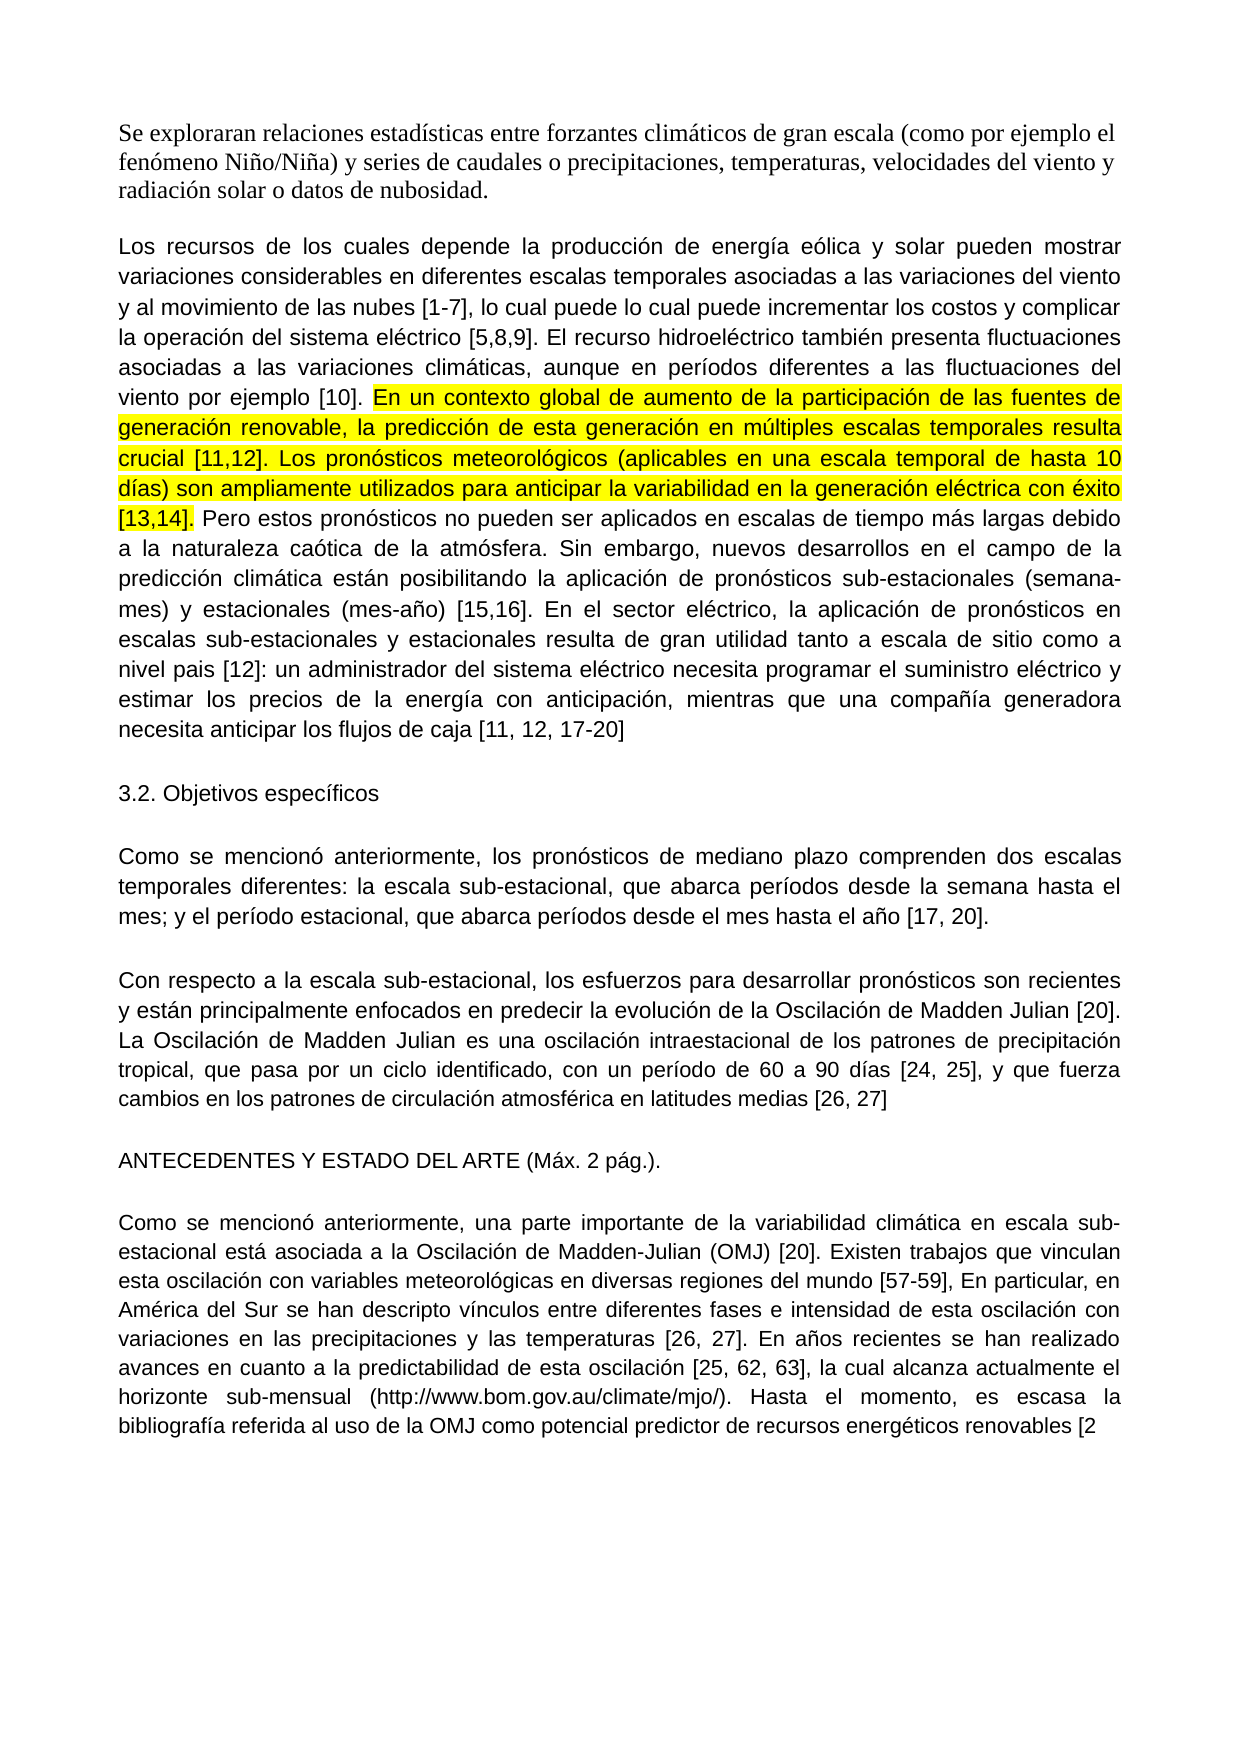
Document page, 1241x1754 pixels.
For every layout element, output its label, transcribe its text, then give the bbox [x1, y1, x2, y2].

text ANTECEDENTES Y ESTADO DEL ARTE (Máx. 2 pág.). [118, 1148, 1122, 1173]
text Se exploraran relaciones estadísticas entre forzantes climáticos de gran escala (como por ejemplo el fenómeno Niño/Niña) y series de caudales o precipitaciones, temperaturas, velocidades del viento y radiación solar o datos de nubosidad. [118, 118, 1122, 204]
text Con respecto a la escala sub-estacional, los esfuerzos para desarrollar pronósticos son recientes y están principalmente enfocados en predecir la evolución de la Oscilación de Madden Julian [20]. La Oscilación de Madden Julian es una oscilación intraestacional de los patrones de precipitación tropical, que pasa por un ciclo identificado, con un período de 60 a 90 días [24, 25], y que fuerza cambios en los patrones de circulación atmosférica en latitudes medias [26, 27] [118, 967, 1122, 1111]
text Los recursos de los cuales depende la producción de energía eólica y solar pueden mostrar variaciones considerables en diferentes escalas temporales asociadas a las variaciones del viento y al movimiento de las nubes [1-7], lo cual puede lo cual puede incrementar los costos y complicar la operación del sistema eléctrico [5,8,9]. El recurso hidroeléctrico también presenta fluctuaciones asociadas a las variaciones climáticas, aunque en períodos diferentes a las fluctuaciones del viento por ejemplo [10]. En un contexto global de aumento de la participación de las fuentes de generación renovable, la predicción de esta generación en múltiples escalas temporales resulta crucial [11,12]. Los pronósticos meteorológicos (aplicables en una escala temporal de hasta 10 días) son ampliamente utilizados para anticipar la variabilidad en la generación eléctrica con éxito [13,14]. Pero estos pronósticos no pueden ser aplicados en escalas de tiempo más largas debido a la naturaleza caótica de la atmósfera. Sin embargo, nuevos desarrollos en el campo de la predicción climática están posibilitando la aplicación de pronósticos sub-estacionales (semana-mes) y estacionales (mes-año) [15,16]. En el sector eléctrico, la aplicación de pronósticos en escalas sub-estacionales y estacionales resulta de gran utilidad tanto a escala de sitio como a nivel pais [12]: un administrador del sistema eléctrico necesita programar el suministro eléctrico y estimar los precios de la energía con anticipación, mientras que una compañía generadora necesita anticipar los flujos de caja [11, 12, 17-20] [118, 233, 1122, 743]
text Como se mencionó anteriormente, los pronósticos de mediano plazo comprenden dos escalas temporales diferentes: la escala sub-estacional, que abarca períodos desde la semana hasta el mes; y el período estacional, que abarca períodos desde el mes hasta el año [17, 20]. [118, 843, 1122, 930]
text 3.2. Objetivos específicos [118, 780, 1122, 806]
text Como se mencionó anteriormente, una parte importante de la variabilidad climática en escala sub-estacional está asociada a la Oscilación de Madden-Julian (OMJ) [20]. Existen trabajos que vinculan esta oscilación con variables meteorológicas en diversas regiones del mundo [57-59], En particular, en América del Sur se han descripto vínculos entre diferentes fases e intensidad de esta oscilación con variaciones en las precipitaciones y las temperaturas [26, 27]. En años recientes se han realizado avances en cuanto a la predictabilidad de esta oscilación [25, 62, 63], la cual alcanza actualmente el horizonte sub-mensual (http://www.bom.gov.au/climate/mjo/). Hasta el momento, es escasa la bibliografía referida al uso de la OMJ como potencial predictor de recursos energéticos renovables [2 [118, 1210, 1122, 1438]
